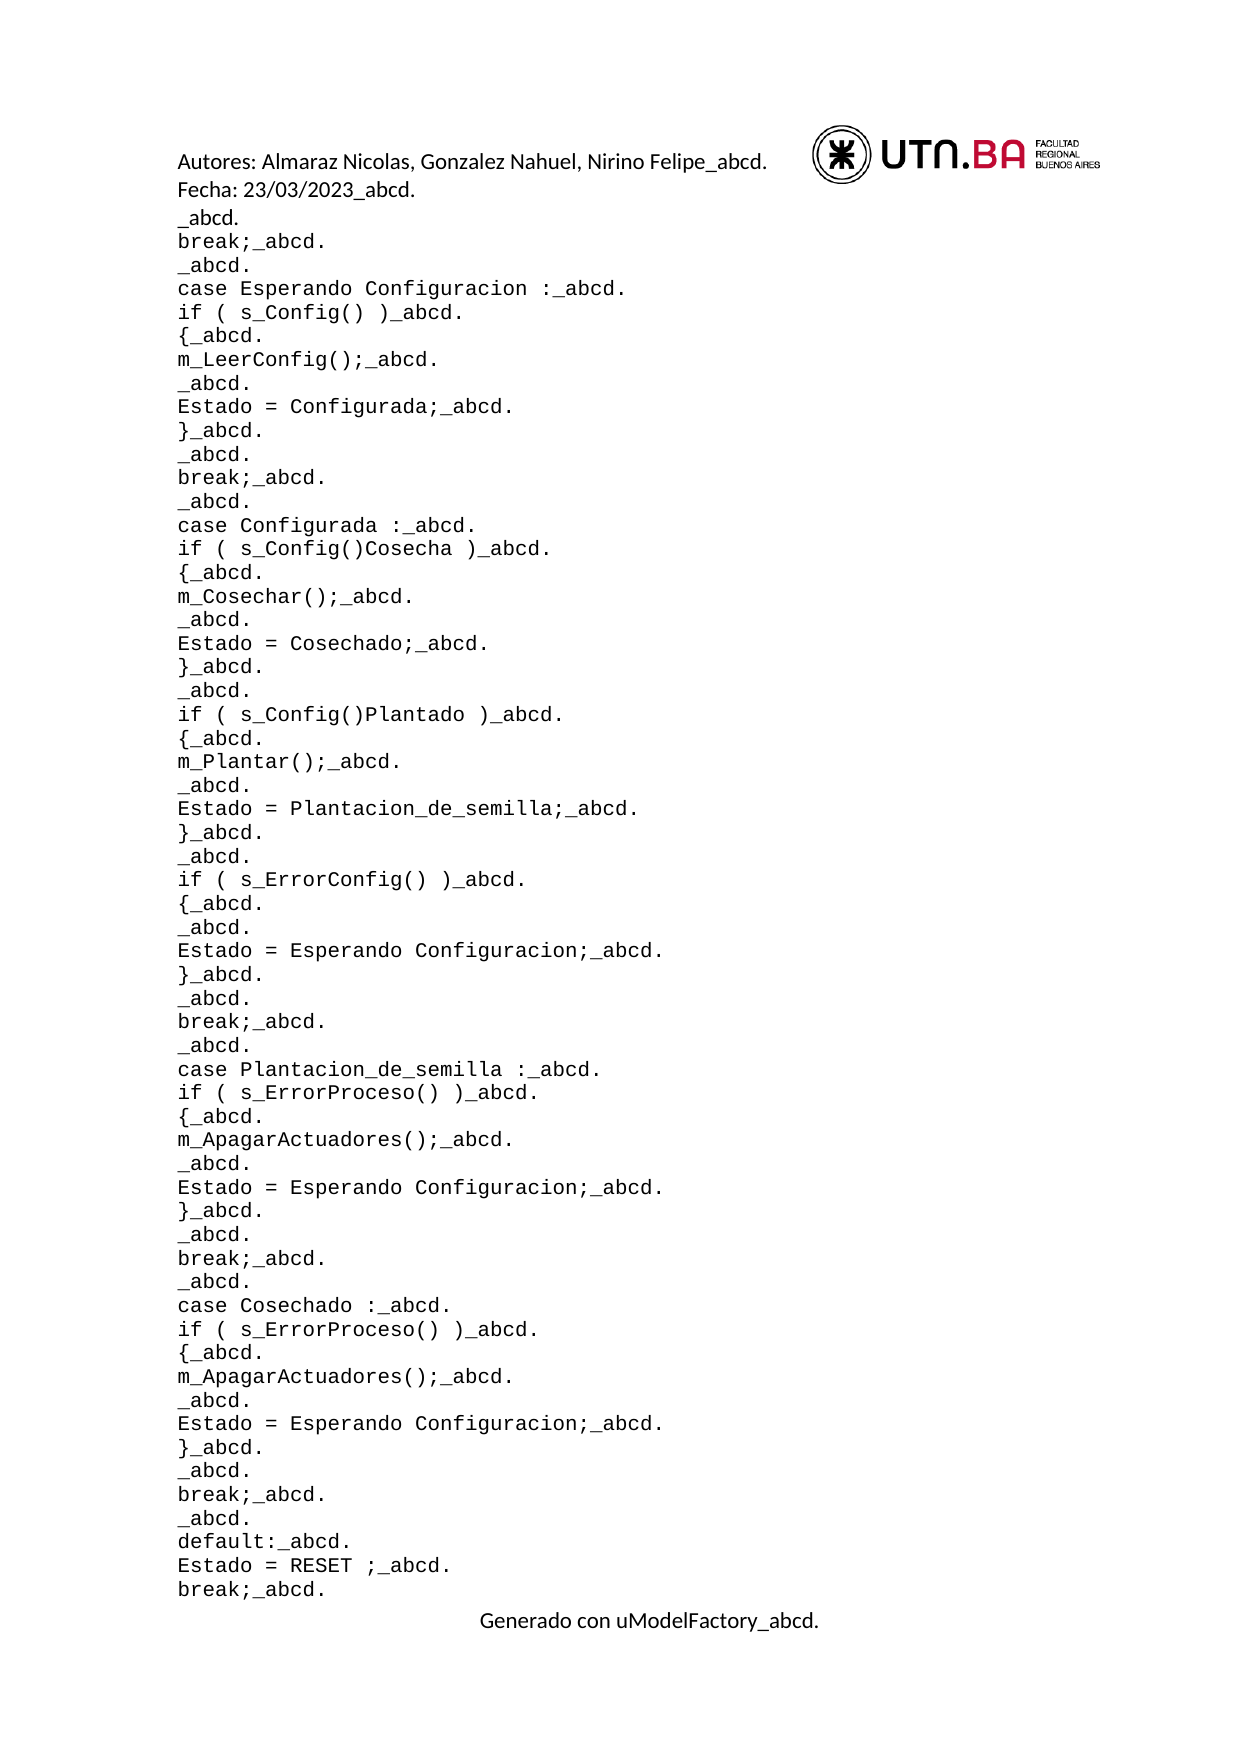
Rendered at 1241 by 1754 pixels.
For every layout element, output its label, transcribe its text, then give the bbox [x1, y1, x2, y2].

text _abcd. [177, 1271, 1122, 1295]
text _abcd. [177, 680, 1122, 704]
text m_Plantar();_abcd. [177, 751, 1122, 775]
text _abcd. [177, 1153, 1122, 1177]
text if ( s_ErrorProceso() )_abcd. [177, 1319, 1122, 1342]
text if ( s_Config()Cosecha )_abcd. [177, 538, 1122, 562]
text break;_abcd. [177, 467, 1122, 491]
text case Configurada :_abcd. [177, 515, 1122, 538]
text m_LeerConfig();_abcd. [177, 349, 1122, 373]
text Estado = Plantacion_de_semilla;_abcd. [177, 798, 1122, 822]
text if ( s_Config()Plantado )_abcd. [177, 704, 1122, 727]
text Estado = Esperando Configuracion;_abcd. [177, 1413, 1122, 1437]
text {_abcd. [177, 893, 1122, 917]
text {_abcd. [177, 1342, 1122, 1366]
text if ( s_ErrorProceso() )_abcd. [177, 1082, 1122, 1106]
text default:_abcd. [177, 1531, 1122, 1555]
text case Esperando Configuracion :_abcd. [177, 278, 1122, 302]
text m_Cosechar();_abcd. [177, 586, 1122, 609]
text _abcd. [177, 254, 1122, 278]
text }_abcd. [177, 657, 1122, 680]
text Estado = Cosechado;_abcd. [177, 633, 1122, 657]
text {_abcd. [177, 326, 1122, 349]
text }_abcd. [177, 1200, 1122, 1224]
text Estado = RESET ;_abcd. [177, 1555, 1122, 1579]
text break;_abcd. [177, 1248, 1122, 1271]
text Estado = Esperando Configuracion;_abcd. [177, 1177, 1122, 1200]
text break;_abcd. [177, 1011, 1122, 1035]
text {_abcd. [177, 727, 1122, 751]
text Estado = Configurada;_abcd. [177, 396, 1122, 420]
text break;_abcd. [177, 1579, 1122, 1602]
text _abcd. [177, 775, 1122, 798]
text m_ApagarActuadores();_abcd. [177, 1366, 1122, 1389]
text _abcd. [177, 1508, 1122, 1531]
text _abcd. [177, 1224, 1122, 1248]
text case Plantacion_de_semilla :_abcd. [177, 1058, 1122, 1082]
text m_ApagarActuadores();_abcd. [177, 1129, 1122, 1153]
picture [798, 118, 1122, 190]
text }_abcd. [177, 822, 1122, 846]
text }_abcd. [177, 1437, 1122, 1461]
text _abcd. [177, 609, 1122, 633]
text if ( s_Config() )_abcd. [177, 302, 1122, 326]
text {_abcd. [177, 1106, 1122, 1129]
text Estado = Esperando Configuracion;_abcd. [177, 940, 1122, 964]
text _abcd. [177, 1461, 1122, 1484]
text case Cosechado :_abcd. [177, 1295, 1122, 1319]
text break;_abcd. [177, 1484, 1122, 1508]
text _abcd. [177, 491, 1122, 515]
text }_abcd. [177, 964, 1122, 988]
text {_abcd. [177, 562, 1122, 586]
text _abcd. [177, 988, 1122, 1011]
text _abcd. [177, 1389, 1122, 1413]
text break;_abcd. [177, 231, 1122, 254]
text _abcd. [177, 846, 1122, 869]
text _abcd. [177, 373, 1122, 396]
text _abcd. [177, 444, 1122, 467]
text }_abcd. [177, 420, 1122, 444]
text _abcd. [177, 1035, 1122, 1058]
text if ( s_ErrorConfig() )_abcd. [177, 869, 1122, 893]
text _abcd. [177, 917, 1122, 940]
